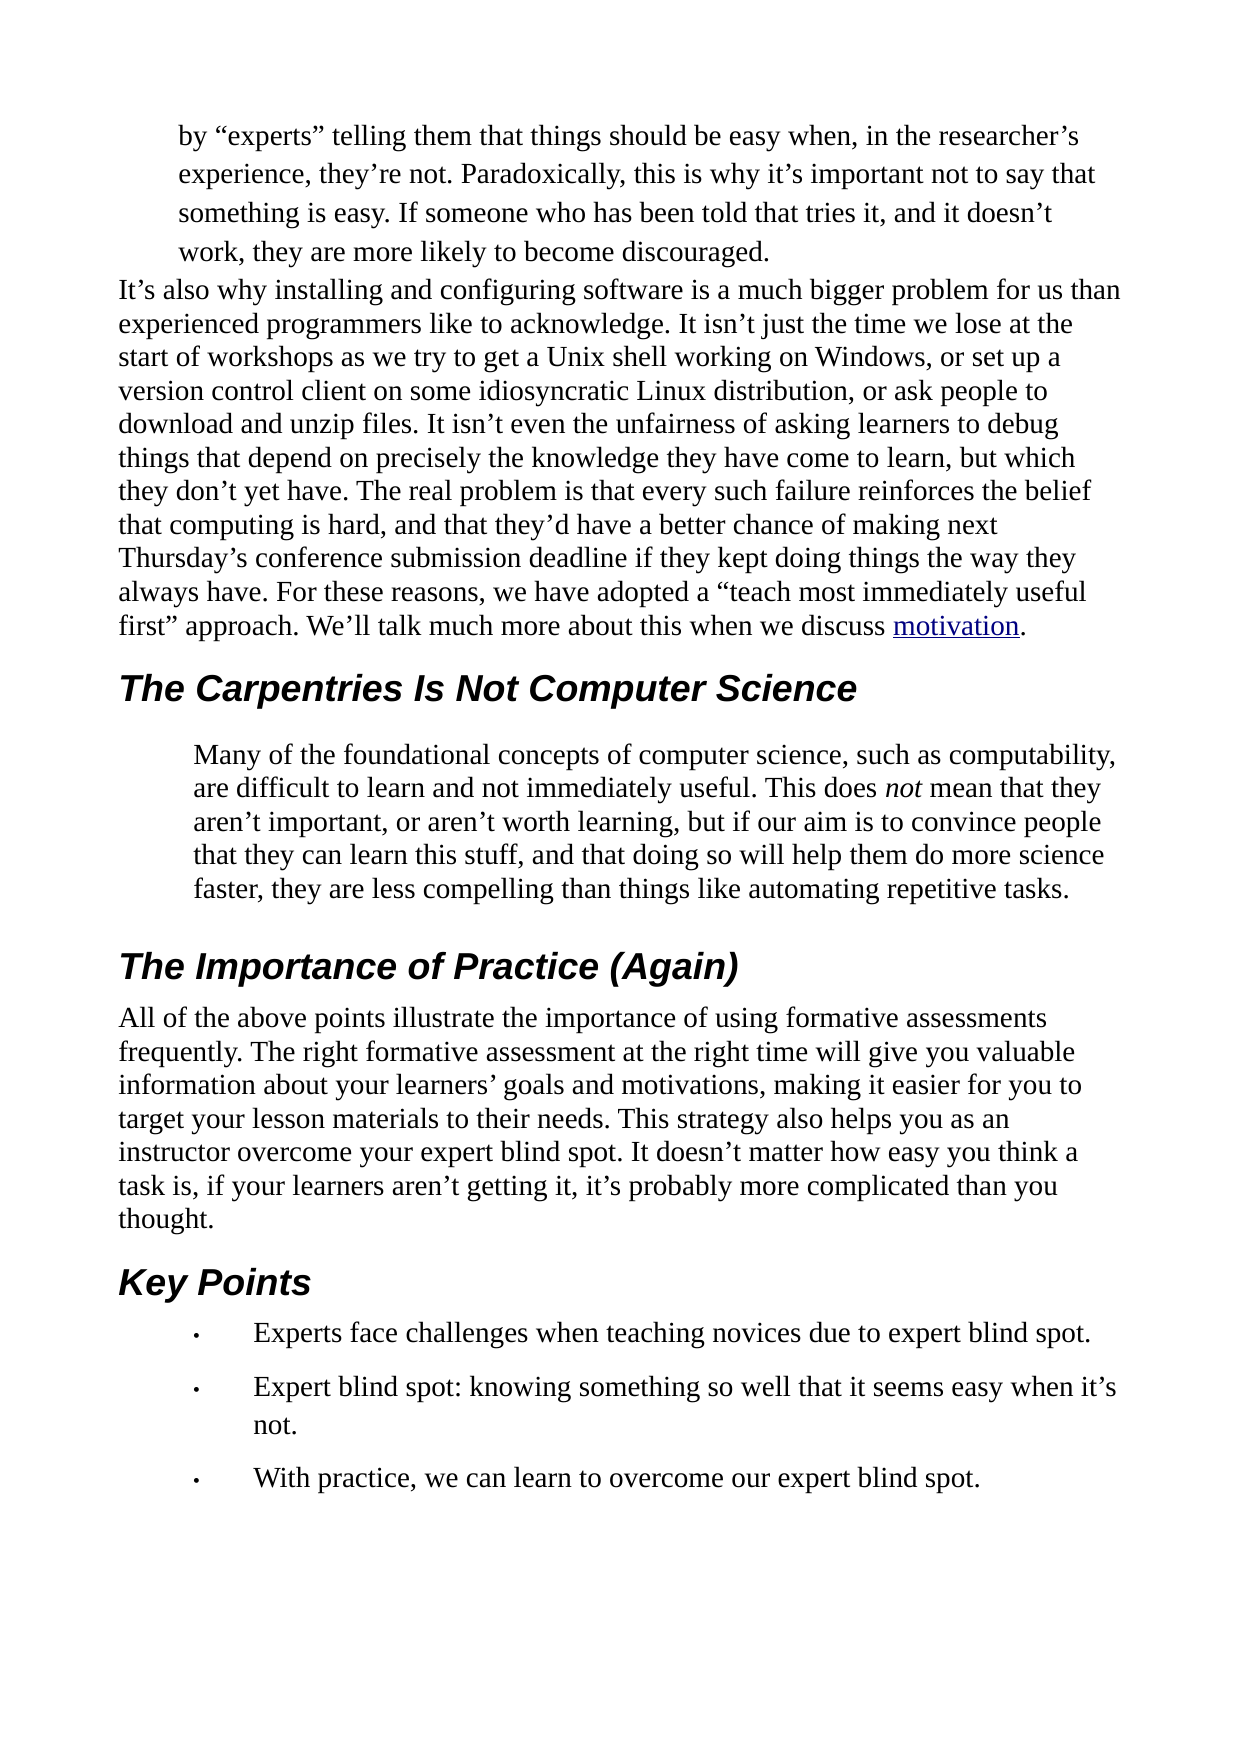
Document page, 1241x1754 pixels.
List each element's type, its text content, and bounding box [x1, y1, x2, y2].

text It’s also why installing and configuring software is a much bigger problem for us than experienced programmers like to acknowledge. It isn’t just the time we lose at the start of workshops as we try to get a Unix shell working on Windows, or set up a version control client on some idiosyncratic Linux distribution, or ask people to download and unzip files. It isn’t even the unfairness of asking learners to debug things that depend on precisely the knowledge they have come to learn, but which they don’t yet have. The real problem is that every such failure reinforces the belief that computing is hard, and that they’d have a better chance of making next Thursday’s conference submission deadline if they kept doing things the way they always have. For these reasons, we have adopted a “teach most immediately useful first” approach. We’ll talk much more about this when we discuss motivation. [118, 272, 1122, 641]
subtitle The Importance of Practice (Again) [118, 944, 1122, 988]
text Many of the foundational concepts of computer science, such as computability, are difficult to learn and not immediately useful. This does not mean that they aren’t important, or aren’t worth learning, but if our aim is to convince people that they can learn this stuff, and that doing so will help them do more science faster, they are less compelling than things like automating repetitive tasks. [193, 737, 1122, 904]
list Experts face challenges when teaching novices due to expert blind spot. [193, 1316, 1122, 1349]
list by “experts” telling them that things should be easy when, in the researcher’s experience, they’re not. Paradoxically, this is why it’s important not to say that something is easy. If someone who has been told that tries it, and it doesn’t work, they are more likely to become discouraged. [118, 118, 1122, 267]
subtitle Key Points [118, 1260, 1122, 1303]
list Expert blind spot: knowing something so well that it seems easy when it’s not. [193, 1369, 1122, 1441]
subtitle The Carpentries Is Not Computer Science [118, 666, 1122, 709]
list With practice, we can learn to overcome our expert blind spot. [193, 1460, 1122, 1494]
text All of the above points illustrate the importance of using formative assessments frequently. The right formative assessment at the right time will give you valuable information about your learners’ goals and motivations, making it easier for you to target your lesson materials to their needs. This strategy also helps you as an instructor overcome your expert blind spot. It doesn’t matter how easy you think a task is, if your learners aren’t getting it, it’s probably more complicated than you thought. [118, 1000, 1122, 1235]
